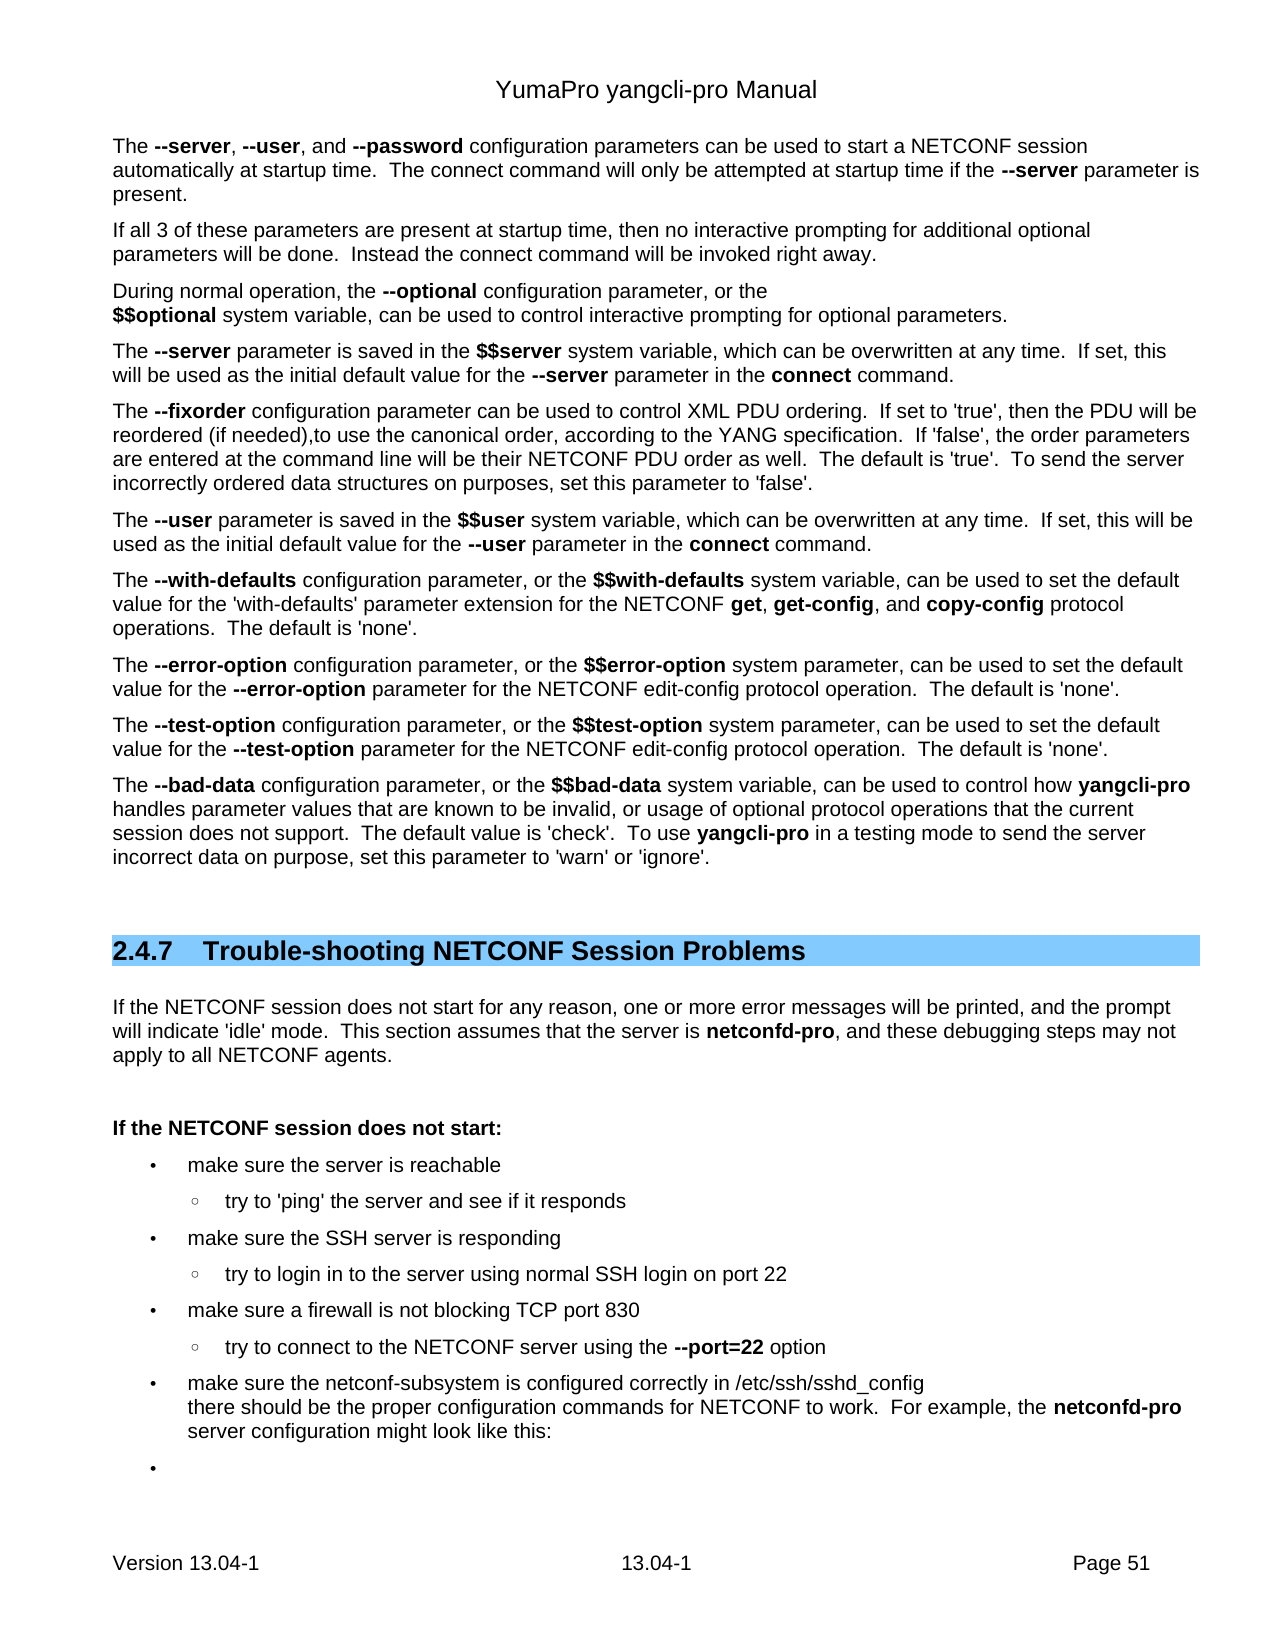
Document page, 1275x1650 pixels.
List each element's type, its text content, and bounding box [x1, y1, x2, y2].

text If the NETCONF session does not start for any reason, one or more error messages will be printed, and the prompt will indicate 'idle' mode. This section assumes that the server is netconfd-pro, and these debugging steps may not apply to all NETCONF agents. [112, 995, 1200, 1067]
text The --error-option configuration parameter, or the $$error-option system parameter, can be used to set the default value for the --error-option parameter for the NETCONF edit-config protocol operation. The default is 'none'. [112, 652, 1200, 700]
text If the NETCONF session does not start: [112, 1116, 1200, 1140]
text The --with-defaults configuration parameter, or the $$with-defaults system variable, can be used to set the default value for the 'with-defaults' parameter extension for the NETCONF get, get-config, and copy-config protocol operations. The default is 'none'. [112, 568, 1200, 640]
text During normal operation, the --optional configuration parameter, or the $$optional system variable, can be used to control interactive prompting for optional parameters. [112, 278, 1200, 326]
list try to 'ping' the server and see if it responds [187, 1189, 1200, 1213]
text The --test-option configuration parameter, or the $$test-option system parameter, can be used to set the default value for the --test-option parameter for the NETCONF edit-config protocol operation. The default is 'none'. [112, 713, 1200, 761]
text The --server, --user, and --password configuration parameters can be used to start a NETCONF session automatically at startup time. The connect command will only be attempted at startup time if the --server parameter is present. [112, 134, 1200, 206]
list make sure the netconf-subsystem is configured correctly in /etc/ssh/sshd_config there should be the proper configuration commands for NETCONF to work. For example, the netconfd-pro server configuration might look like this: [150, 1371, 1200, 1443]
subtitle Trouble-shooting NETCONF Session Problems [112, 935, 1200, 966]
list make sure the SSH server is responding [150, 1225, 1200, 1249]
list make sure the server is reachable [150, 1152, 1200, 1176]
list try to login in to the server using normal SSH login on port 22 [187, 1262, 1200, 1286]
text The --server parameter is saved in the $$server system variable, which can be overwritten at any time. If set, this will be used as the initial default value for the --server parameter in the connect command. [112, 339, 1200, 387]
text The --bad-data configuration parameter, or the $$bad-data system variable, can be used to control how yangcli-pro handles parameter values that are known to be invalid, or usage of optional protocol operations that the current session does not support. The default value is 'check'. To use yangcli-pro in a testing mode to send the server incorrect data on purpose, set this parameter to 'warn' or 'ignore'. [112, 773, 1200, 869]
text The --fixorder configuration parameter can be used to control XML PDU ordering. If set to 'true', then the PDU will be reordered (if needed),to use the canonical order, according to the YANG specification. If 'false', the order parameters are entered at the command line will be their NETCONF PDU order as well. The default is 'true'. To send the server incorrectly ordered data structures on purposes, set this parameter to 'false'. [112, 399, 1200, 495]
text If all 3 of these parameters are present at startup time, then no interactive prompting for additional optional parameters will be done. Instead the connect command will be invoked right away. [112, 218, 1200, 266]
text The --user parameter is saved in the $$user system variable, which can be overwritten at any time. If set, this will be used as the initial default value for the --user parameter in the connect command. [112, 508, 1200, 556]
list make sure a firewall is not blocking TCP port 830 [150, 1298, 1200, 1322]
list try to connect to the NETCONF server using the --port=22 option [187, 1335, 1200, 1359]
